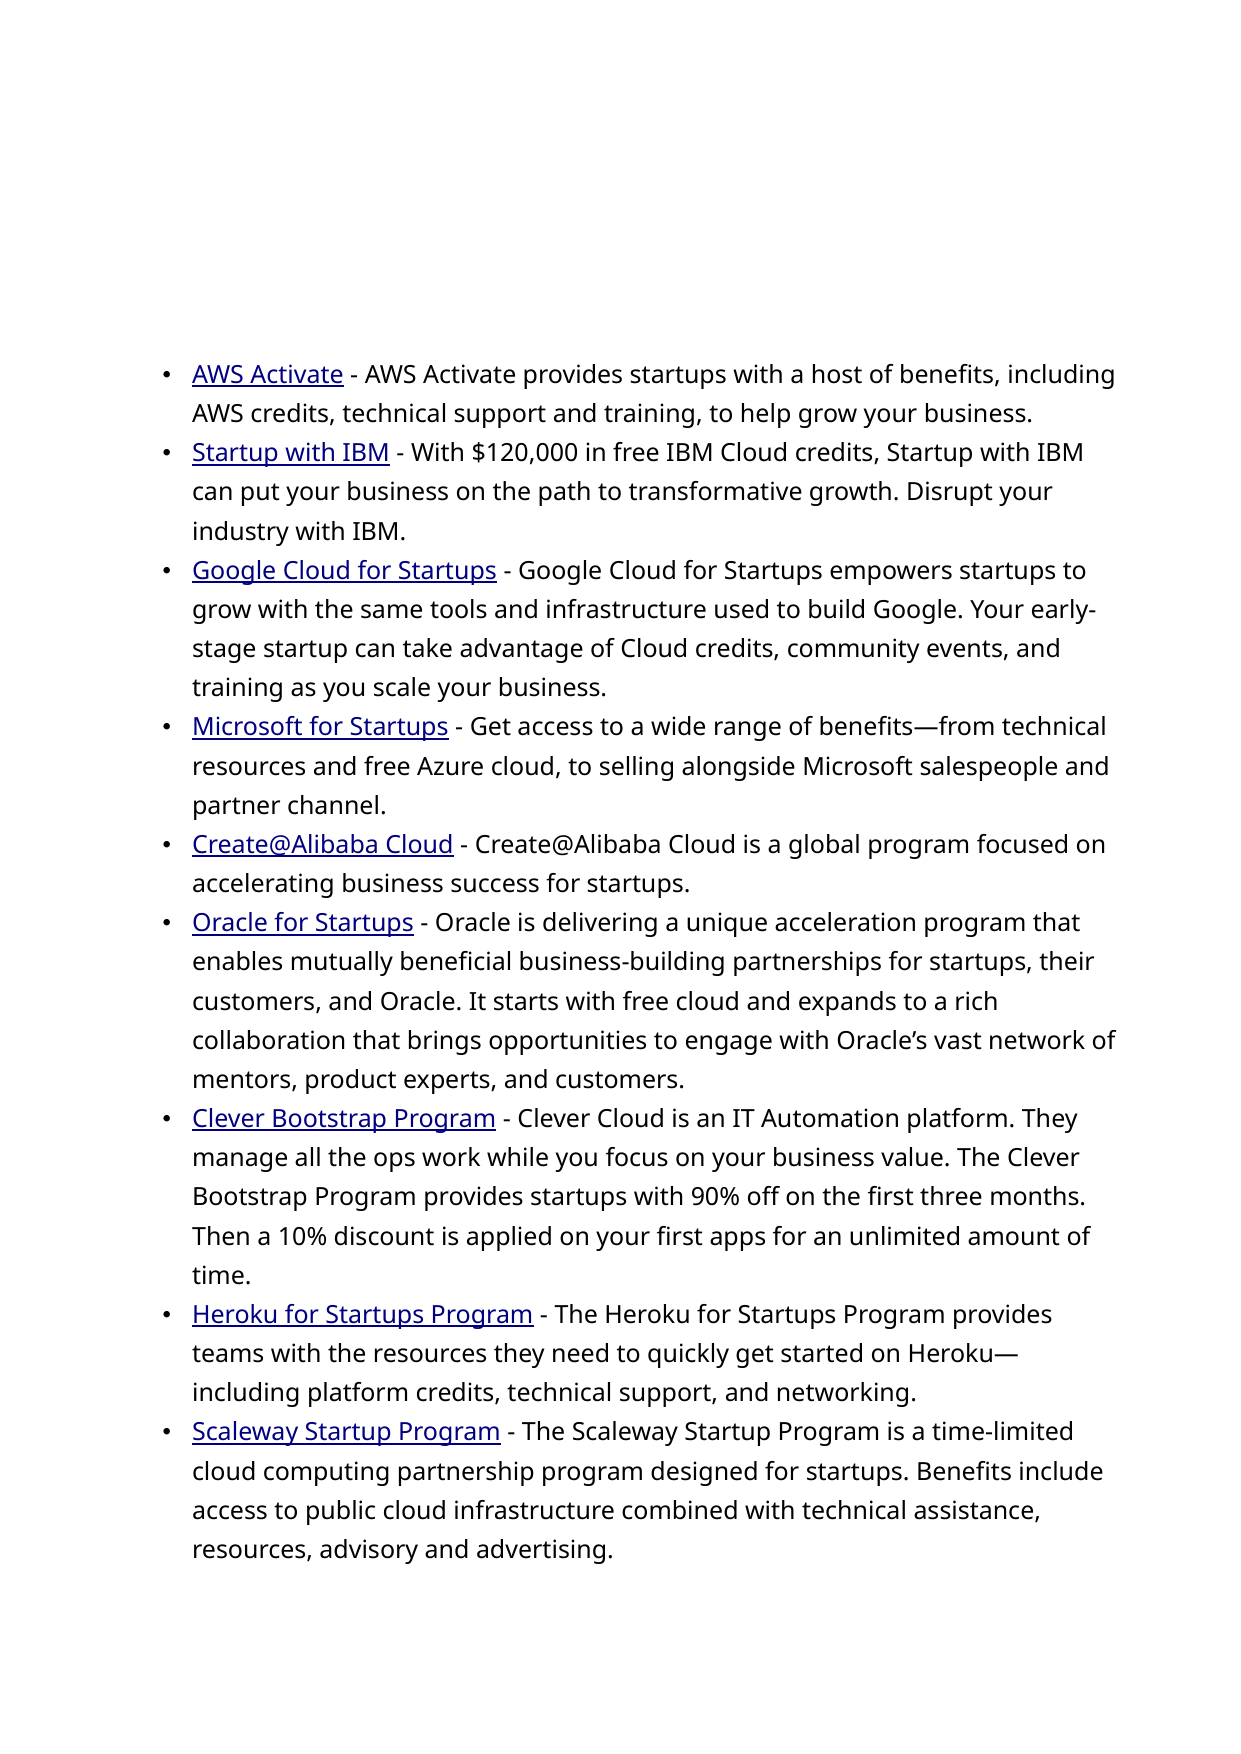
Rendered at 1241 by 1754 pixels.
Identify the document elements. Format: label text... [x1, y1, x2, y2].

list Clever Bootstrap Program - Clever Cloud is an IT Automation platform. They manage all the ops work while you focus on your business value. The Clever Bootstrap Program provides startups with 90% off on the first three months. Then a 10% discount is applied on your first apps for an unlimited amount of time. [162, 1101, 1122, 1291]
list AWS Activate - AWS Activate provides startups with a host of benefits, including AWS credits, technical support and training, to help grow your business. [162, 357, 1122, 430]
list Microsoft for Startups - Get access to a wide range of benefits—from technical resources and free Azure cloud, to selling alongside Microsoft salespeople and partner channel. [162, 709, 1122, 821]
list Scaleway Startup Program - The Scaleway Startup Program is a time-limited cloud computing partnership program designed for startups. Benefits include access to public cloud infrastructure combined with technical assistance, resources, advisory and advertising. [162, 1414, 1122, 1566]
list Google Cloud for Startups - Google Cloud for Startups empowers startups to grow with the same tools and infrastructure used to build Google. Your early-stage startup can take advantage of Cloud credits, community events, and training as you scale your business. [162, 552, 1122, 704]
list Heroku for Startups Program - The Heroku for Startups Program provides teams with the resources they need to quickly get started on Heroku—including platform credits, technical support, and networking. [162, 1297, 1122, 1409]
list Oracle for Startups - Oracle is delivering a unique acceleration program that enables mutually beneficial business-building partnerships for startups, their customers, and Oracle. It starts with free cloud and expands to a rich collaboration that brings opportunities to engage with Oracle’s vast network of mentors, product experts, and customers. [162, 905, 1122, 1096]
list Startup with IBM - With $120,000 in free IBM Cloud credits, Startup with IBM can put your business on the path to transformative growth. Disrupt your industry with IBM. [162, 435, 1122, 547]
list Create@Alibaba Cloud - Create@Alibaba Cloud is a global program focused on accelerating business success for startups. [162, 827, 1122, 900]
